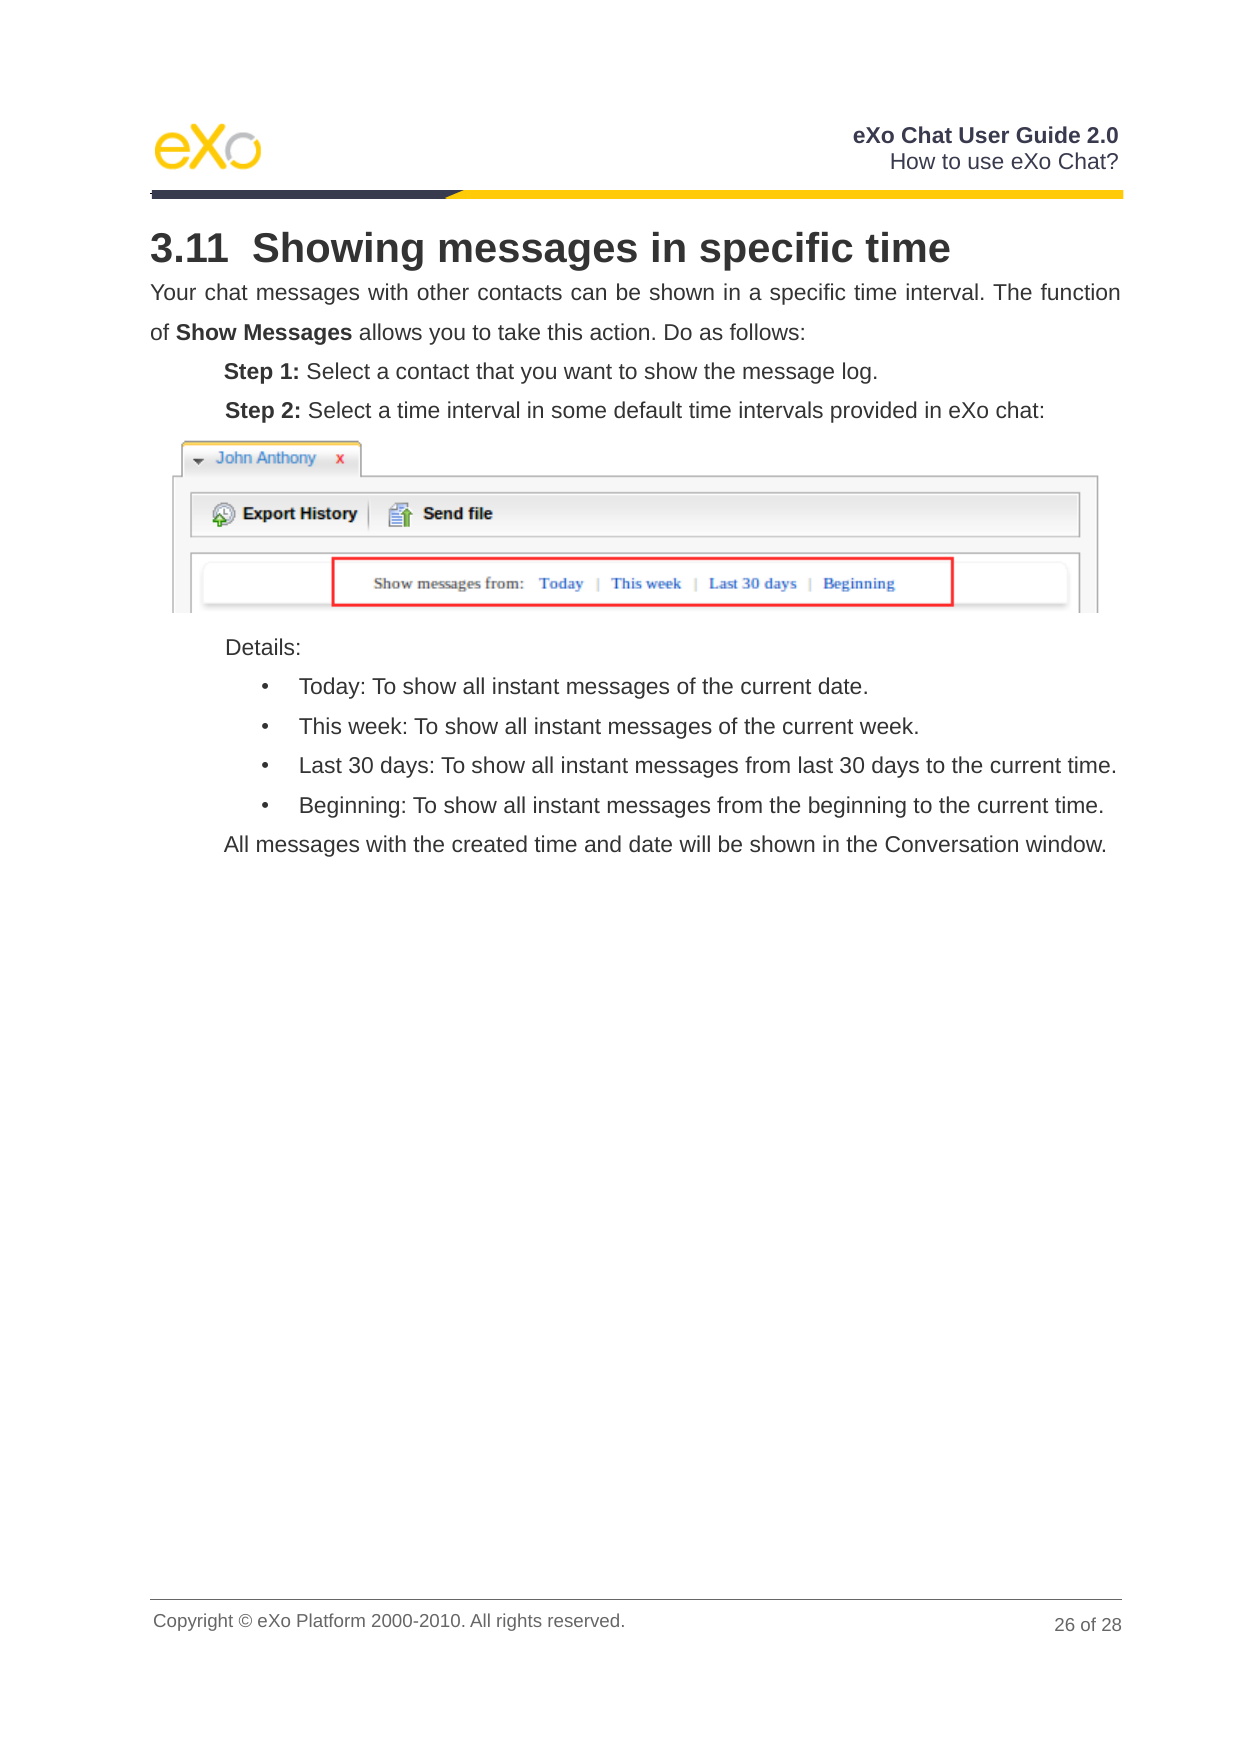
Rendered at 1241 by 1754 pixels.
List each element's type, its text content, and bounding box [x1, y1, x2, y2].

text Step 1: Select a contact that you want to show the message log. [223, 358, 1122, 384]
picture [151, 190, 1124, 199]
list Today: To show all instant messages of the current date. [261, 673, 1122, 699]
list Step 2: Select a time interval in some default time intervals provided in eXo chat: [187, 397, 1122, 424]
text Your chat messages with other contacts can be shown in a specific time interval. The function of Show Messages allows you to take this action. Do as follows: [150, 279, 1122, 345]
text All messages with the created time and date will be shown in the Conversation window. [223, 831, 1122, 857]
picture [168, 432, 1103, 613]
list Details: [187, 437, 1122, 660]
list This week: To show all instant messages of the current week. [261, 713, 1122, 739]
subtitle Showing messages in specific time [150, 223, 1122, 271]
list Last 30 days: To show all instant messages from last 30 days to the current time. [261, 752, 1122, 778]
picture [155, 123, 262, 170]
list Beginning: To show all instant messages from the beginning to the current time. [261, 792, 1122, 818]
